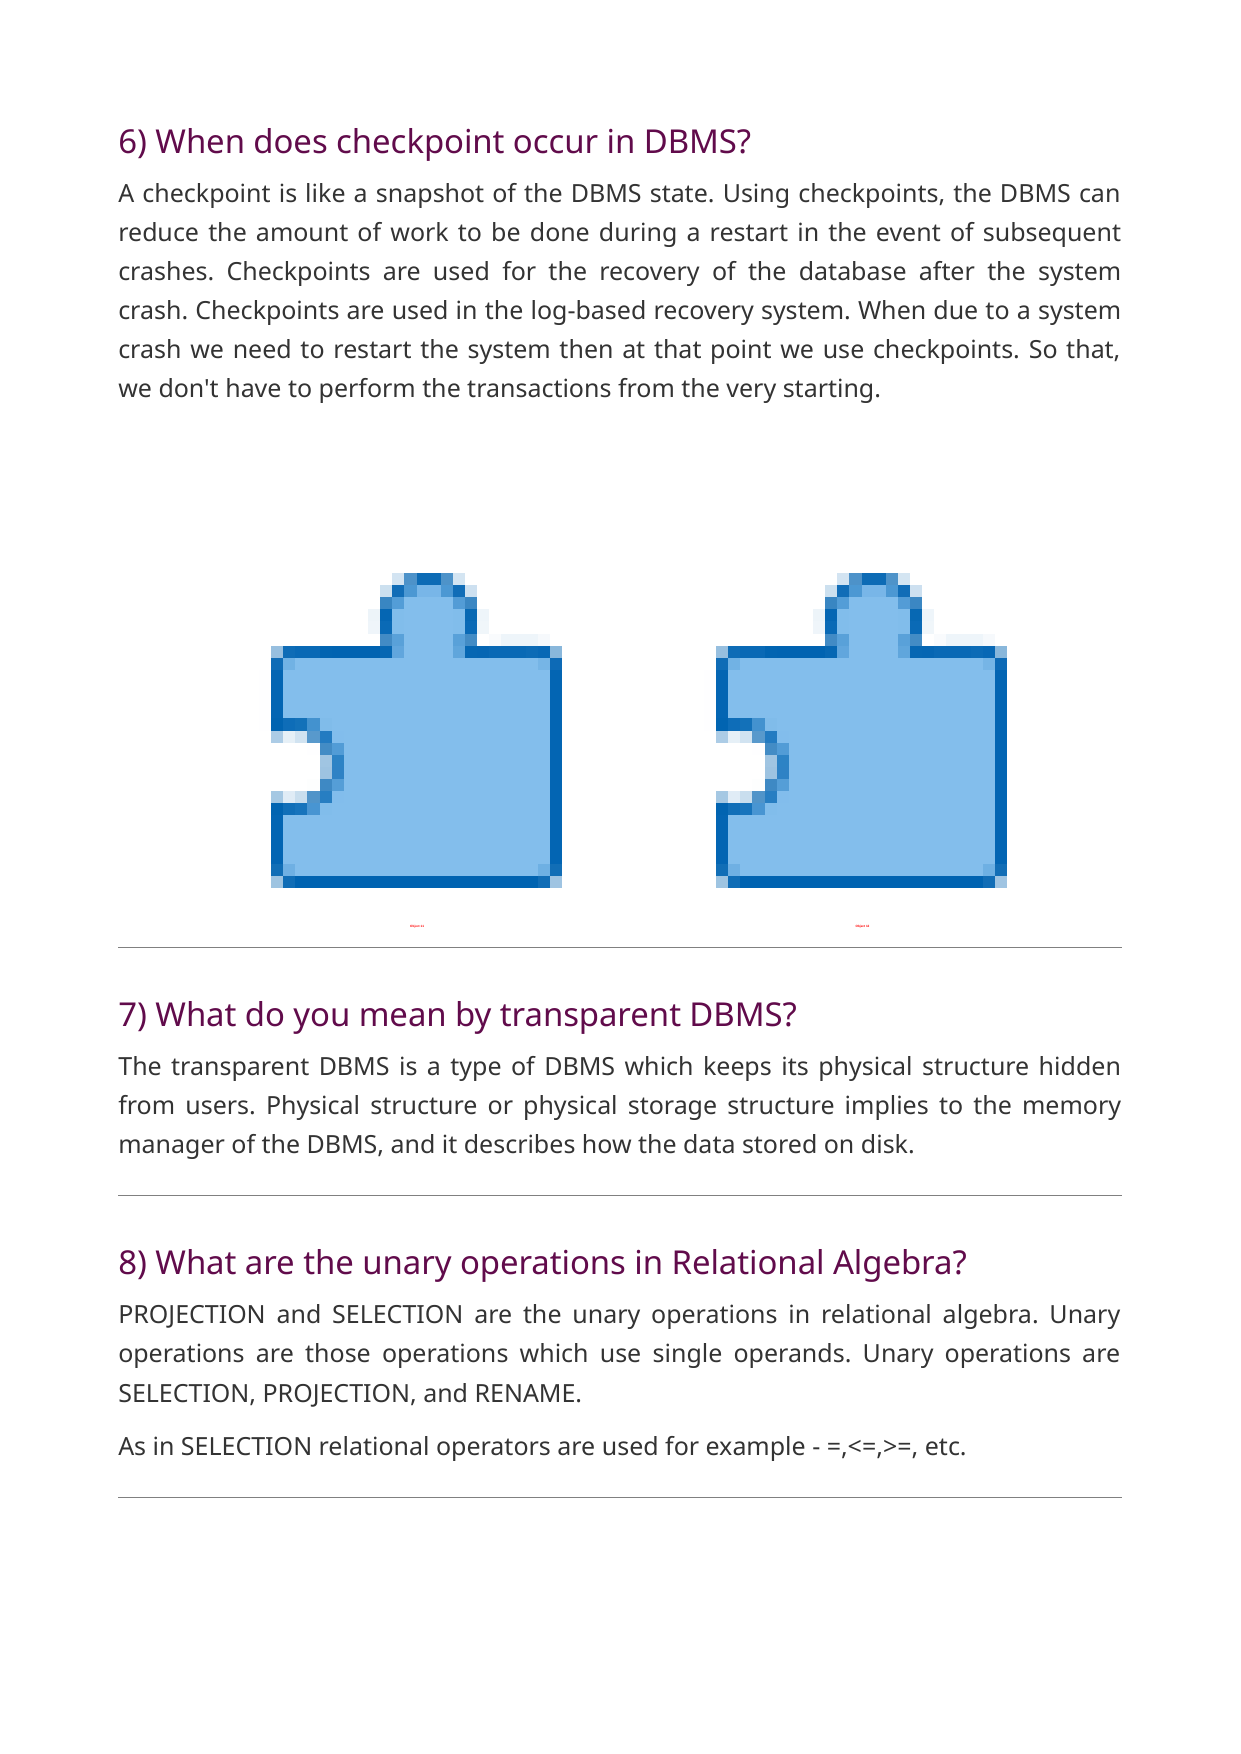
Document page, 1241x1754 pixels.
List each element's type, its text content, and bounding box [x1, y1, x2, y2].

subtitle 7) What do you mean by transparent DBMS? [118, 992, 1122, 1036]
subtitle 8) What are the unary operations in Relational Algebra? [118, 1240, 1122, 1284]
text As in SELECTION relational operators are used for example - =,<=,>=, etc. [118, 1429, 1122, 1463]
text The transparent DBMS is a type of DBMS which keeps its physical structure hidden from users. Physical structure or physical storage structure implies to the memory manager of the DBMS, and it describes how the data stored on disk. [118, 1049, 1122, 1161]
text PROJECTION and SELECTION are the unary operations in relational algebra. Unary operations are those operations which use single operands. Unary operations are SELECTION, PROJECTION, and RENAME. [118, 1297, 1122, 1409]
text A checkpoint is like a snapshot of the DBMS state. Using checkpoints, the DBMS can reduce the amount of work to be done during a restart in the event of subsequent crashes. Checkpoints are used for the recovery of the database after the system crash. Checkpoints are used in the log-based recovery system. When due to a system crash we need to restart the system then at that point we use checkpoints. So that, we don't have to perform the transactions from the very starting. [118, 175, 1122, 405]
subtitle 6) When does checkpoint occur in DBMS? [118, 118, 1122, 163]
